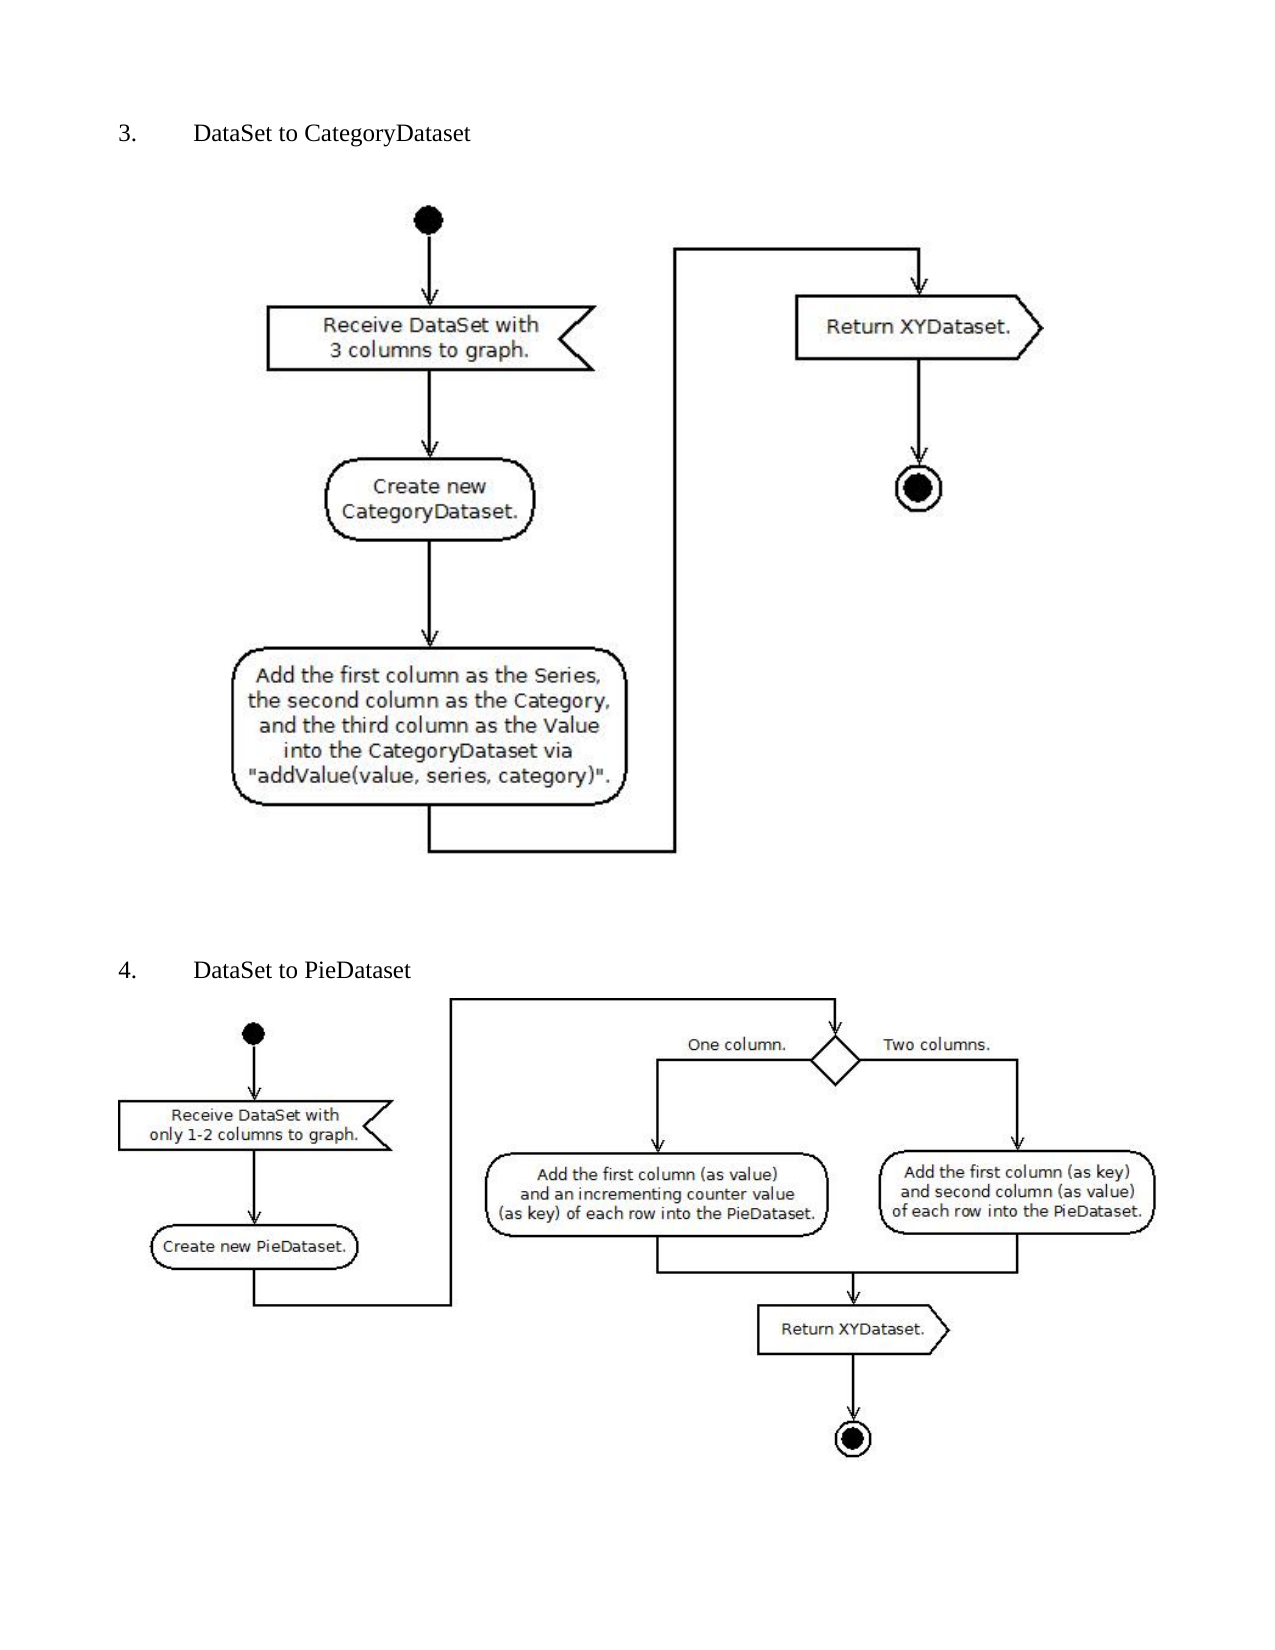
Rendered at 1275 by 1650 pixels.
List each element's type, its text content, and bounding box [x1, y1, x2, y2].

list DataSet to PieDataset [118, 955, 1157, 984]
picture [118, 998, 1157, 1461]
list DataSet to CategoryDataset [118, 118, 1157, 147]
picture [231, 204, 1044, 855]
